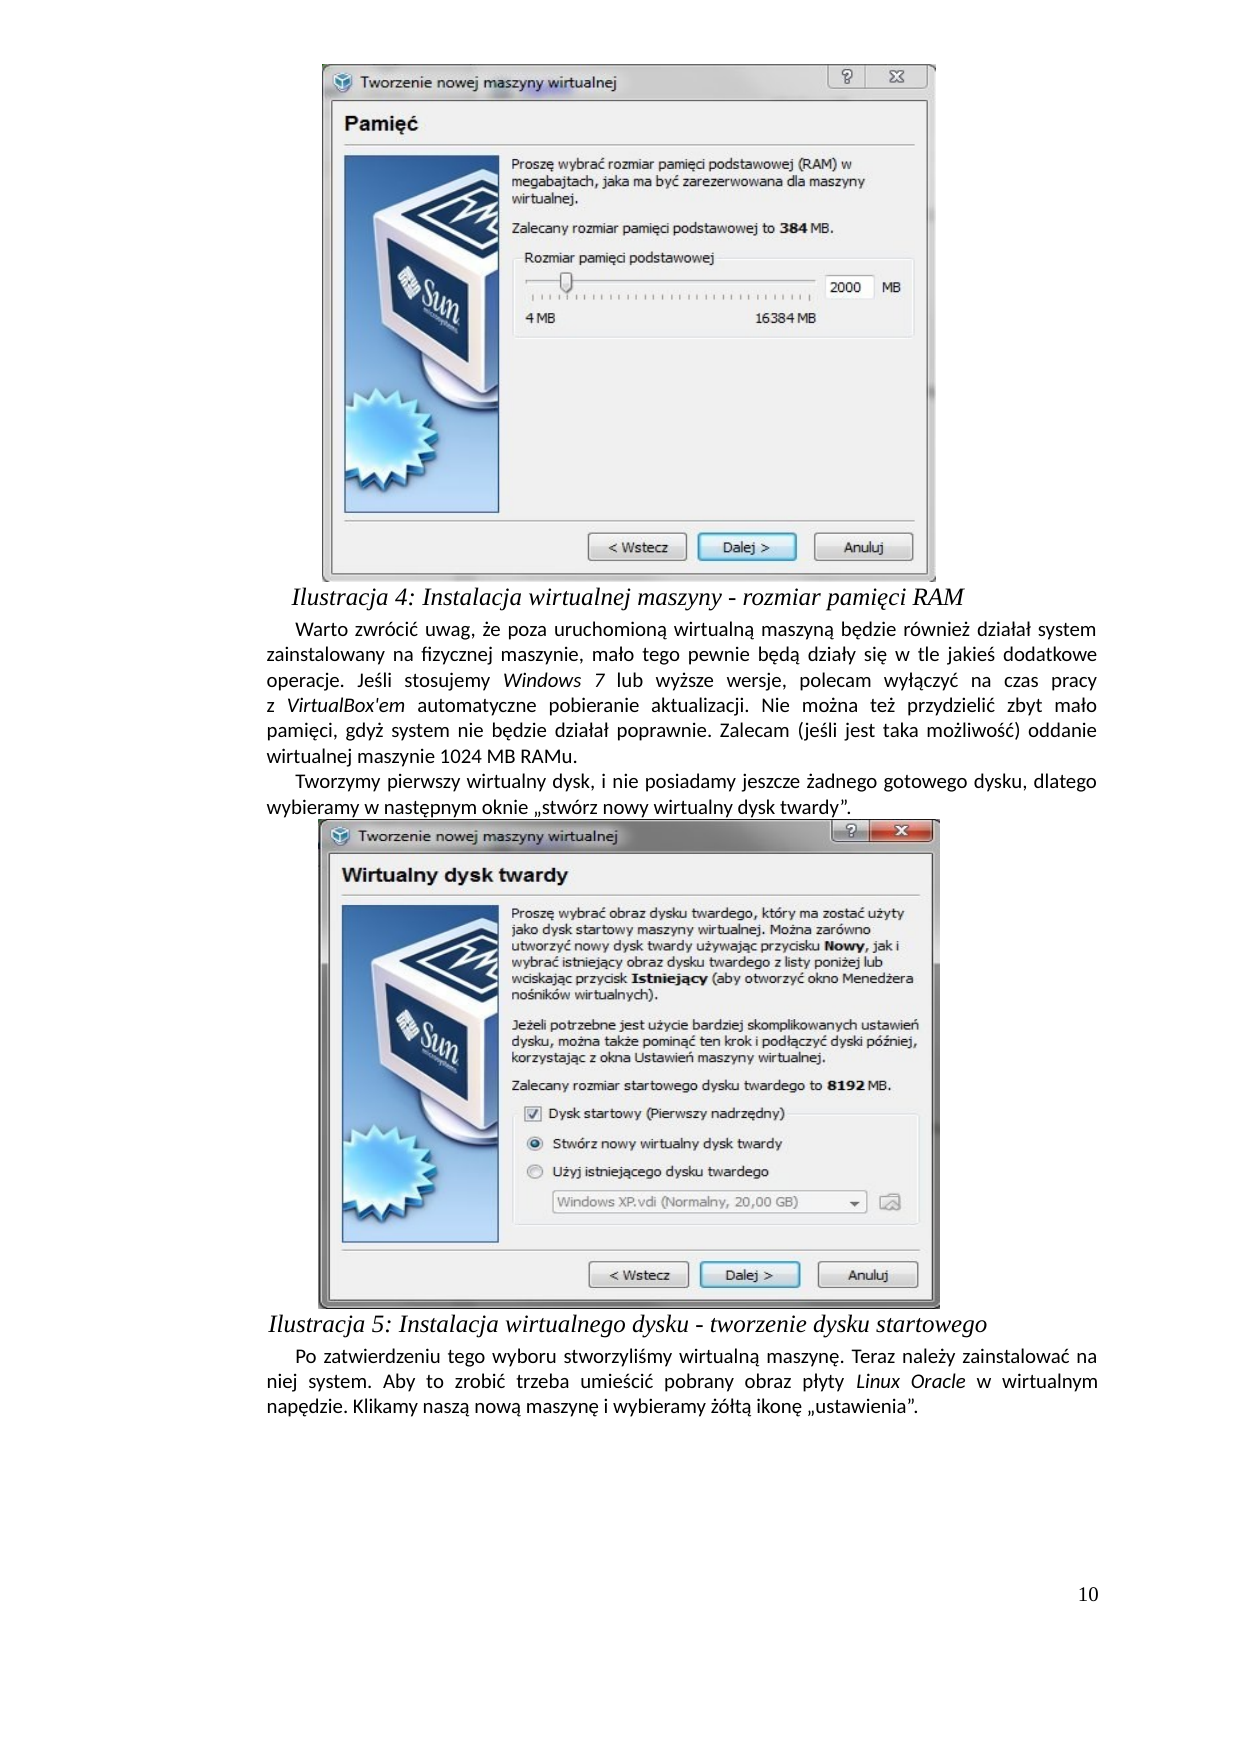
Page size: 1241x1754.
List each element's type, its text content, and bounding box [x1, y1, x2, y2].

text Ilustracja 4: Instalacja wirtualnej maszyny - rozmiar pamięci RAM [266, 77, 991, 611]
text Warto zwrócić uwag, że poza uruchomioną wirtualną maszyną będzie również działał system zainstalowany na fizycznej maszynie, mało tego pewnie będą działy się w tle jakieś dodatkowe operacje. Jeśli stosujemy Windows 7 lub wyższe wersje, polecam wyłączyć na czas pracy z VirtualBox'em automatyczne pobieranie aktualizacji. Nie można też przydzielić zbyt mało pamięci, gdyż system nie będzie działał poprawnie. Zalecam (jeśli jest taka możliwość) oddanie wirtualnej maszynie 1024 MB RAMu. [266, 616, 1098, 768]
text Po zatwierdzeniu tego wyboru stworzyliśmy wirtualną maszynę. Teraz należy zainstalować na niej system. Aby to zrobić trzeba umieścić pobrany obraz płyty Linux Oracle w wirtualnym napędzie. Klikamy naszą nową maszynę i wybieramy żółtą ikonę „ustawienia”. [266, 1343, 1098, 1419]
text Tworzymy pierwszy wirtualny dysk, i nie posiadamy jeszcze żadnego gotowego dysku, dlatego wybieramy w następnym oknie „stwórz nowy wirtualny dysk twardy”. [266, 768, 1098, 819]
picture [318, 819, 940, 1309]
picture [322, 64, 936, 582]
text Ilustracja 5: Instalacja wirtualnego dysku - tworzenie dysku startowego [266, 832, 991, 1338]
